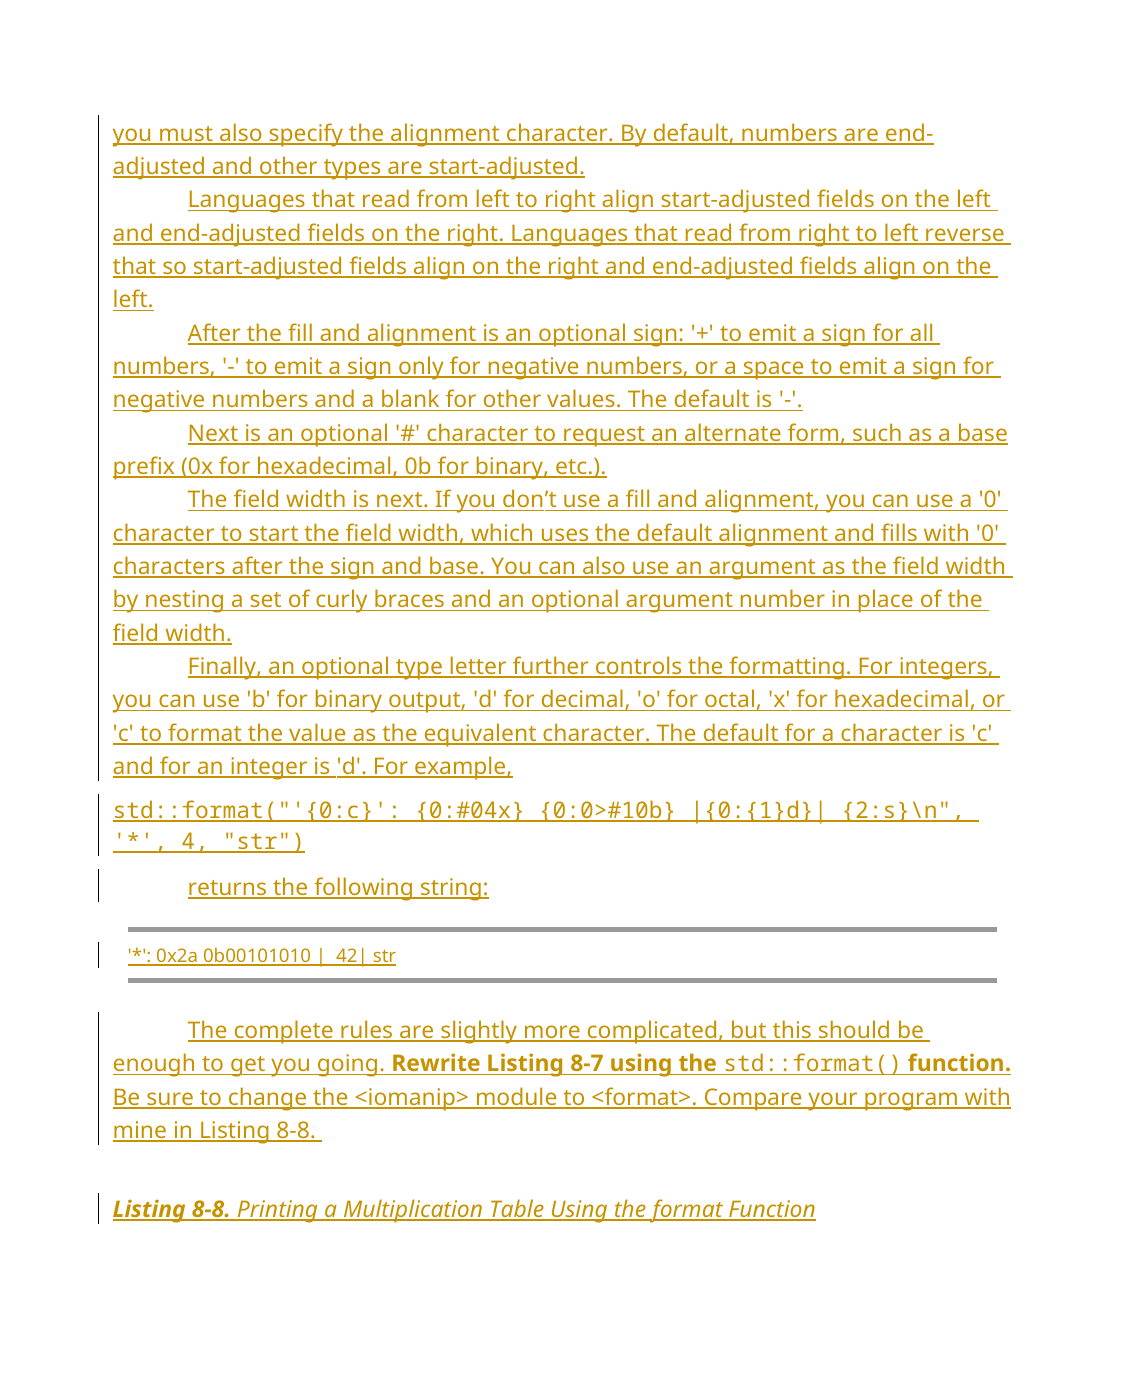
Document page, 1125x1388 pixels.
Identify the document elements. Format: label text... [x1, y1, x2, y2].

text After the fill and alignment is an optional sign: '+' to emit a sign for all numbers, '-' to emit a sign only for negative numbers, or a space to emit a sign for negative numbers and a blank for other values. The default is '-'. [112, 315, 1012, 415]
text by nesting a set of curly braces and an optional argument number in place of the field width. [112, 577, 1012, 648]
text std::format("'{0:c}': {0:#04x} {0:0>#10b} |{0:{1}d}| {2:s}\n", '*', 4, "str") [112, 794, 1012, 856]
text returns the following string: [112, 869, 1012, 902]
text Listing 8-8. Printing a Multiplication Table Using the format Function [112, 1193, 1012, 1224]
text The field width is next. If you don’t use a fill and alignment, you can use a '0' character to start the field width, which uses the default alignment and fills with '0' characters after the sign and base. You can also use an argument as the field width [112, 481, 1012, 576]
text '*': 0x2a 0b00101010 | 42| str [127, 928, 997, 983]
text you must also specify the alignment character. By default, numbers are end-adjusted and other types are start-adjusted. [112, 115, 1012, 181]
text Finally, an optional type letter further controls the formatting. For integers, you can use 'b' for binary output, 'd' for decimal, 'o' for octal, 'x' for hexadecimal, or 'c' to format the value as the equivalent character. The default for a character is 'c' and for an integer is 'd'. For example, [112, 648, 1012, 781]
text The complete rules are slightly more complicated, but this should be enough to get you going. Rewrite Listing 8-7 using the std::format() function. Be sure to change the <iomanip> module to <format>. Compare your program with mine in Listing 8-8. [112, 1012, 1012, 1145]
text Next is an optional '#' character to request an alternate form, such as a base prefix (0x for hexadecimal, 0b for binary, etc.). [112, 415, 1012, 481]
text Languages that read from left to right align start-adjusted fields on the left and end-adjusted fields on the right. Languages that read from right to left reverse that so start-adjusted fields align on the right and end-adjusted fields align on the left. [112, 181, 1012, 315]
